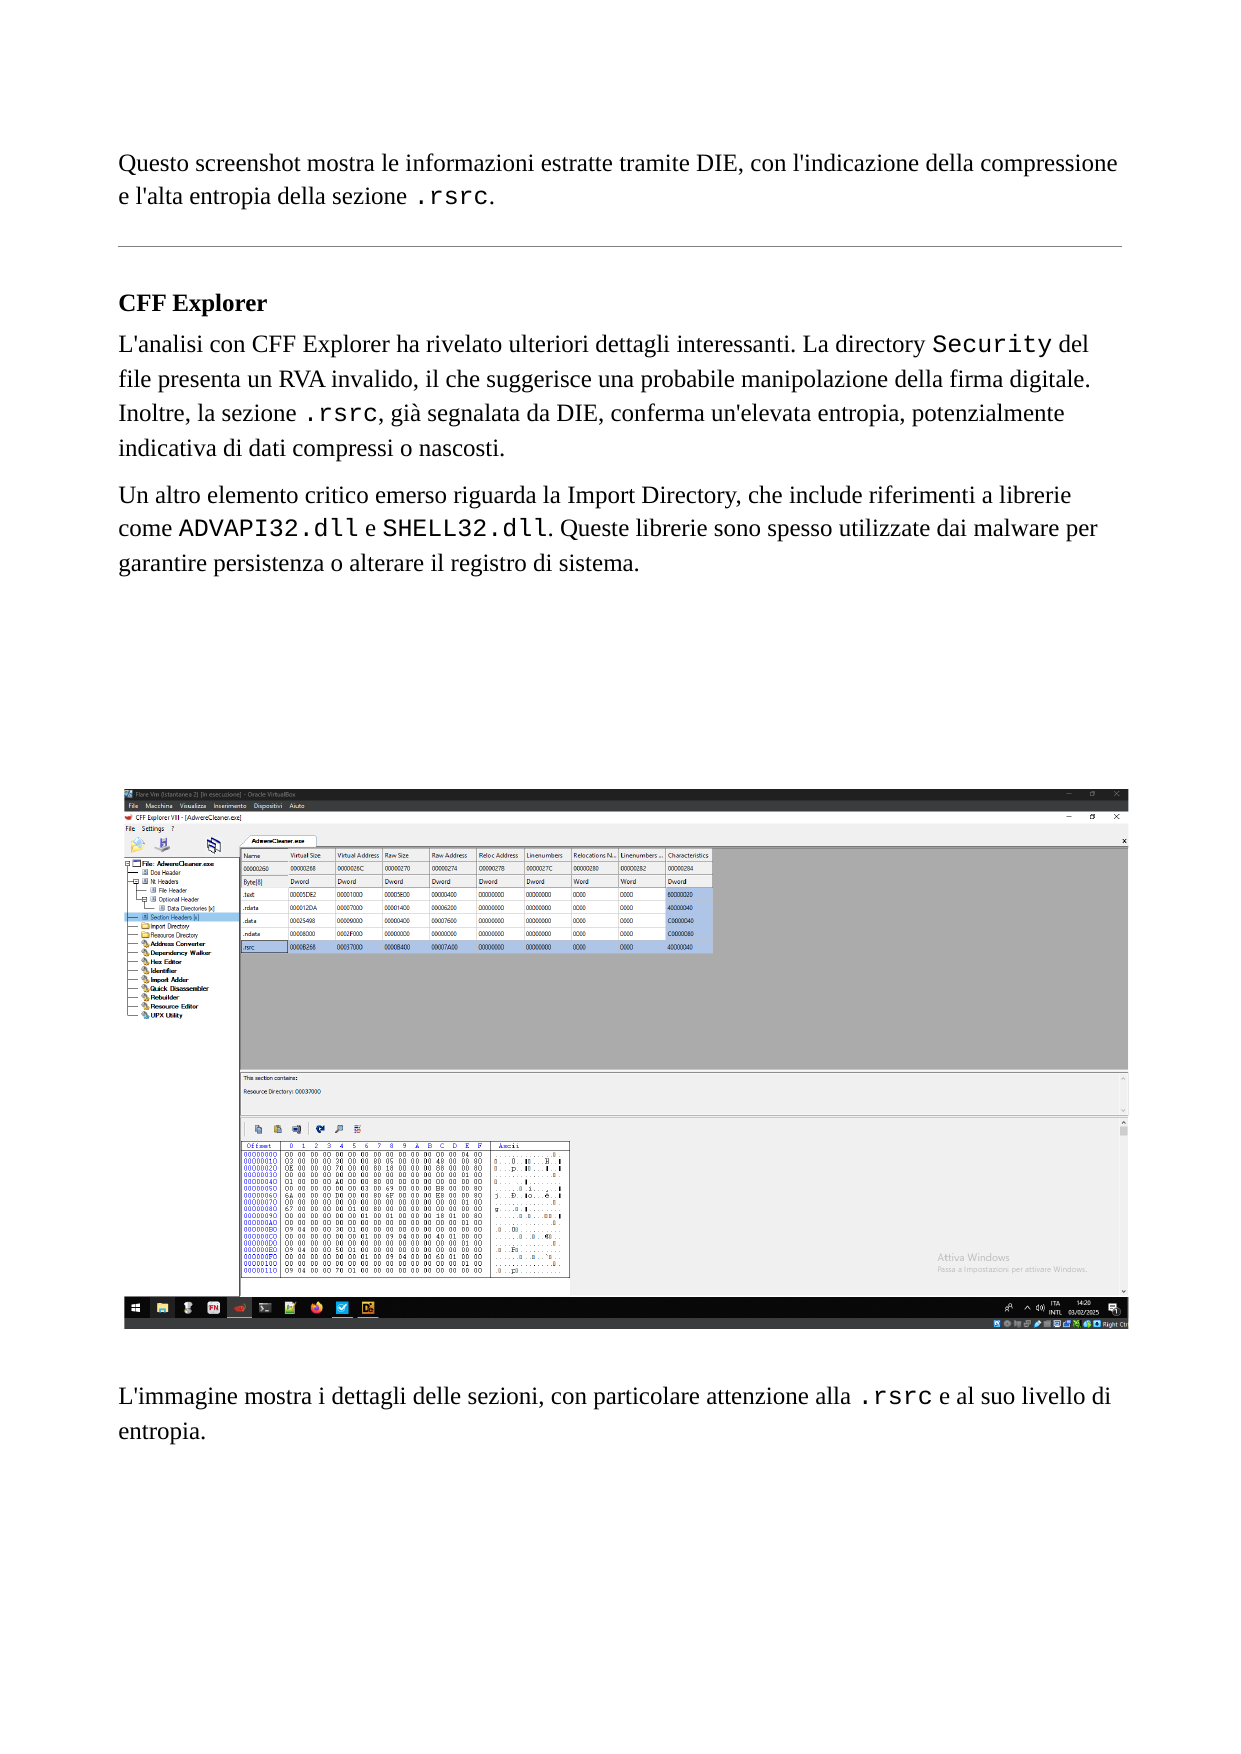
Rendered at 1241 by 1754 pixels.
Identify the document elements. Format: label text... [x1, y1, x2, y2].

subtitle CFF Explorer [118, 288, 1122, 317]
text L'immagine mostra i dettagli delle sezioni, con particolare attenzione alla .rsrc e al suo livello di entropia. [118, 1381, 1122, 1445]
text Questo screenshot mostra le informazioni estratte tramite DIE, con l'indicazione della compressione e l'alta entropia della sezione .rsrc. [118, 148, 1122, 212]
picture [124, 789, 1129, 1329]
text L'analisi con CFF Explorer ha rivelato ulteriori dettagli interessanti. La directory Security del file presenta un RVA invalido, il che suggerisce una probabile manipolazione della firma digitale. Inoltre, la sezione .rsrc, già segnalata da DIE, conferma un'elevata entropia, potenzialmente indicativa di dati compressi o nascosti. [118, 329, 1122, 461]
text Un altro elemento critico emerso riguarda la Import Directory, che include riferimenti a librerie come ADVAPI32.dll e SHELL32.dll. Queste librerie sono spesso utilizzate dai malware per garantire persistenza o alterare il registro di sistema. [118, 480, 1122, 577]
